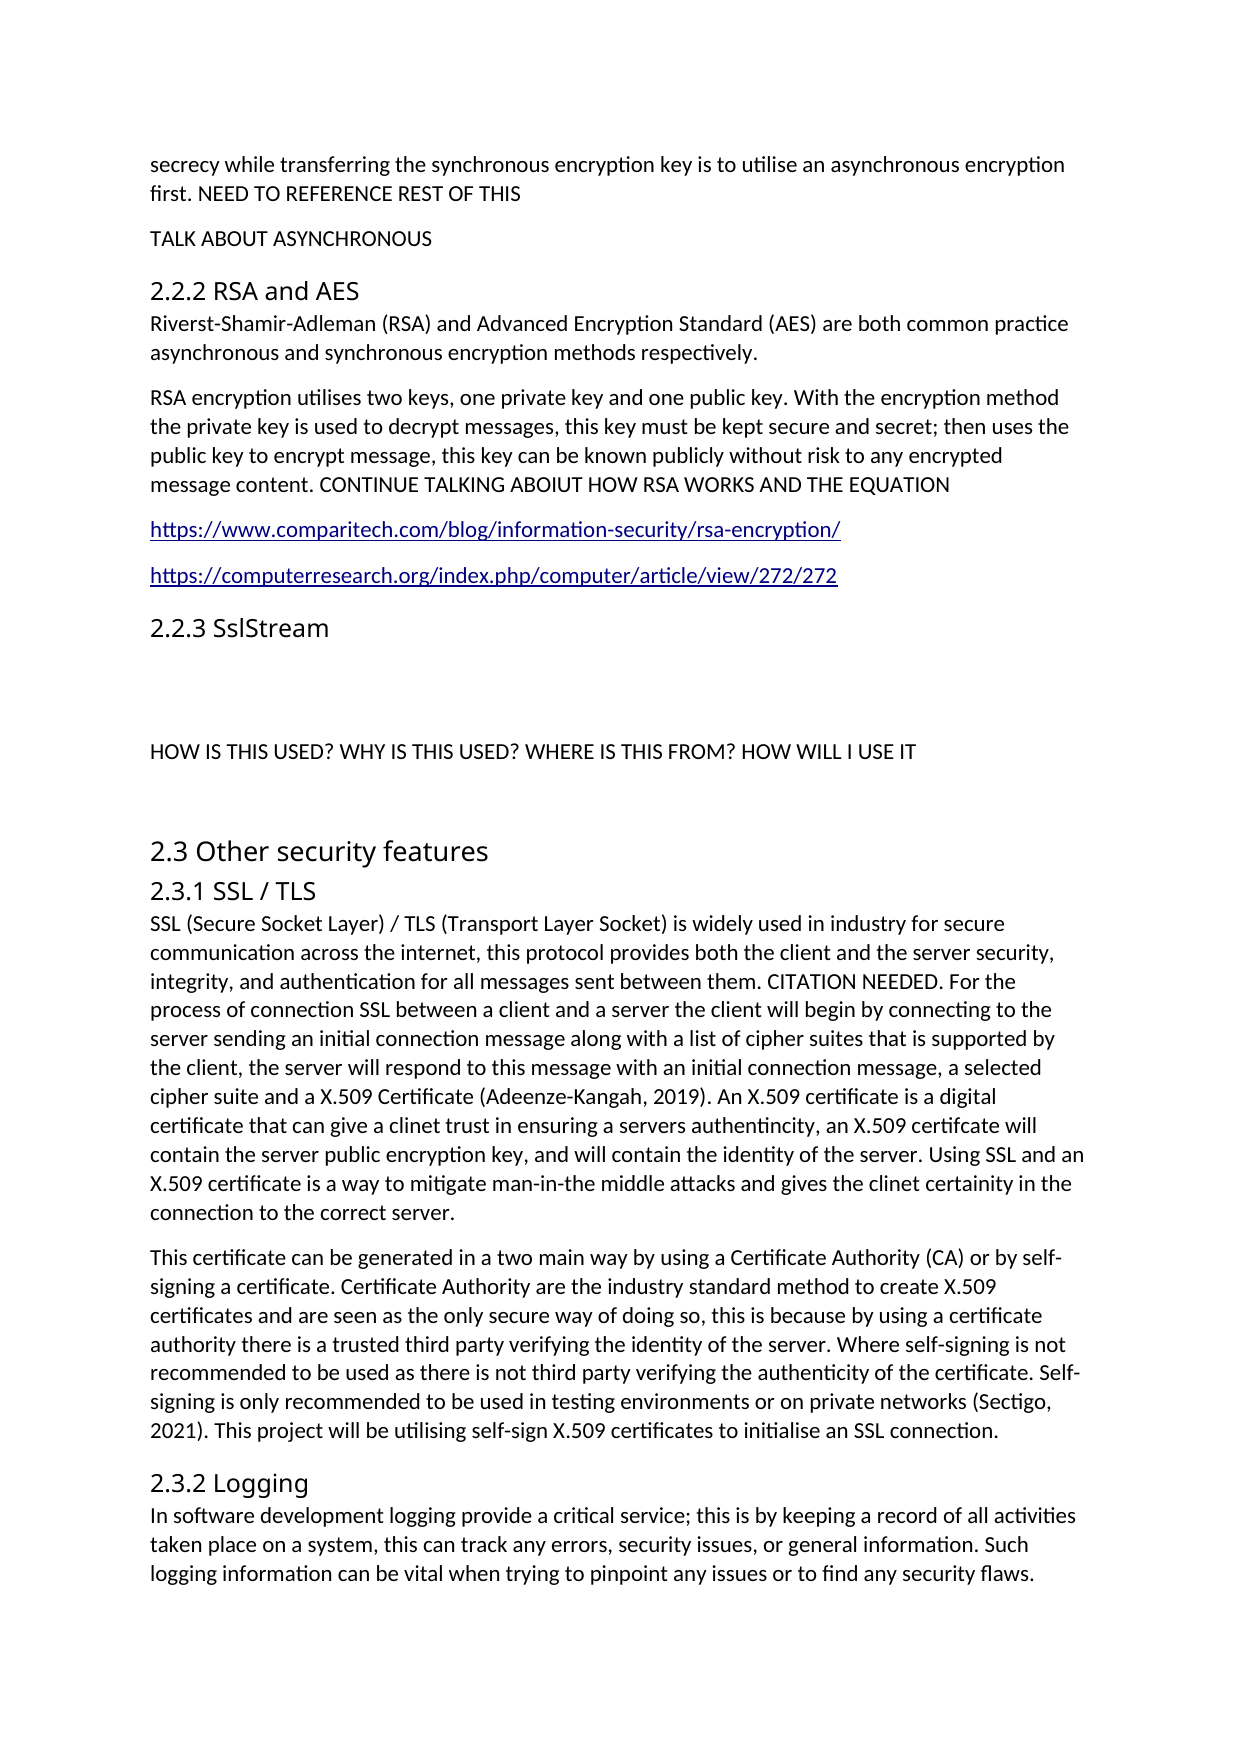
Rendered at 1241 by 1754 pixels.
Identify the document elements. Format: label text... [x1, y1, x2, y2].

text secrecy while transferring the synchronous encryption key is to utilise an asynchronous encryption first. NEED TO REFERENCE REST OF THIS [150, 150, 1090, 207]
subtitle 2.3.1 SSL / TLS [150, 874, 1090, 908]
text Riverst-Shamir-Adleman (RSA) and Advanced Encryption Standard (AES) are both common practice asynchronous and synchronous encryption methods respectively. [150, 309, 1090, 366]
text In software development logging provide a critical service; this is by keeping a record of all activities taken place on a system, this can track any errors, security issues, or general information. Such logging information can be vital when trying to pinpoint any issues or to find any security flaws. [150, 1501, 1090, 1587]
text TALK ABOUT ASYNCHRONOUS [150, 224, 1090, 252]
subtitle 2.2.3 SslStream [150, 611, 1090, 645]
text SSL (Secure Socket Layer) / TLS (Transport Layer Socket) is widely used in industry for secure communication across the internet, this protocol provides both the client and the server security, integrity, and authentication for all messages sent between them. CITATION NEEDED. For the process of connection SSL between a client and a server the client will begin by connecting to the server sending an initial connection message along with a list of cipher suites that is supported by the client, the server will respond to this message with an initial connection message, a selected cipher suite and a X.509 Certificate (Adeenze-Kangah, 2019). An X.509 certificate is a digital certificate that can give a clinet trust in ensuring a servers authentincity, an X.509 certifcate will contain the server public encryption key, and will contain the identity of the server. Using SSL and an X.509 certificate is a way to mitigate man-in-the middle attacks and gives the clinet certainity in the connection to the correct server. [150, 909, 1090, 1226]
text https://computerresearch.org/index.php/computer/article/view/272/272 [150, 561, 1090, 589]
text RSA encryption utilises two keys, one private key and one public key. With the encryption method the private key is used to decrypt messages, this key must be kept secure and secret; then uses the public key to encrypt message, this key can be known publicly without risk to any encrypted message content. CONTINUE TALKING ABOIUT HOW RSA WORKS AND THE EQUATION [150, 383, 1090, 498]
subtitle 2.2.2 RSA and AES [150, 274, 1090, 308]
text https://www.comparitech.com/blog/information-security/rsa-encryption/ [150, 516, 1090, 543]
subtitle 2.3 Other security features [150, 832, 1090, 869]
text This certificate can be generated in a two main way by using a Certificate Authority (CA) or by self-signing a certificate. Certificate Authority are the industry standard method to create X.509 certificates and are seen as the only secure way of doing so, this is because by using a certificate authority there is a trusted third party verifying the identity of the server. Where self-signing is not recommended to be used as there is not third party verifying the authenticity of the certificate. Self-signing is only recommended to be used in testing environments or on private networks (Sectigo, 2021). This project will be utilising self-sign X.509 certificates to initialise an SSL connection. [150, 1243, 1090, 1444]
text HOW IS THIS USED? WHY IS THIS USED? WHERE IS THIS FROM? HOW WILL I USE IT [150, 737, 1090, 765]
subtitle 2.3.2 Logging [150, 1466, 1090, 1500]
